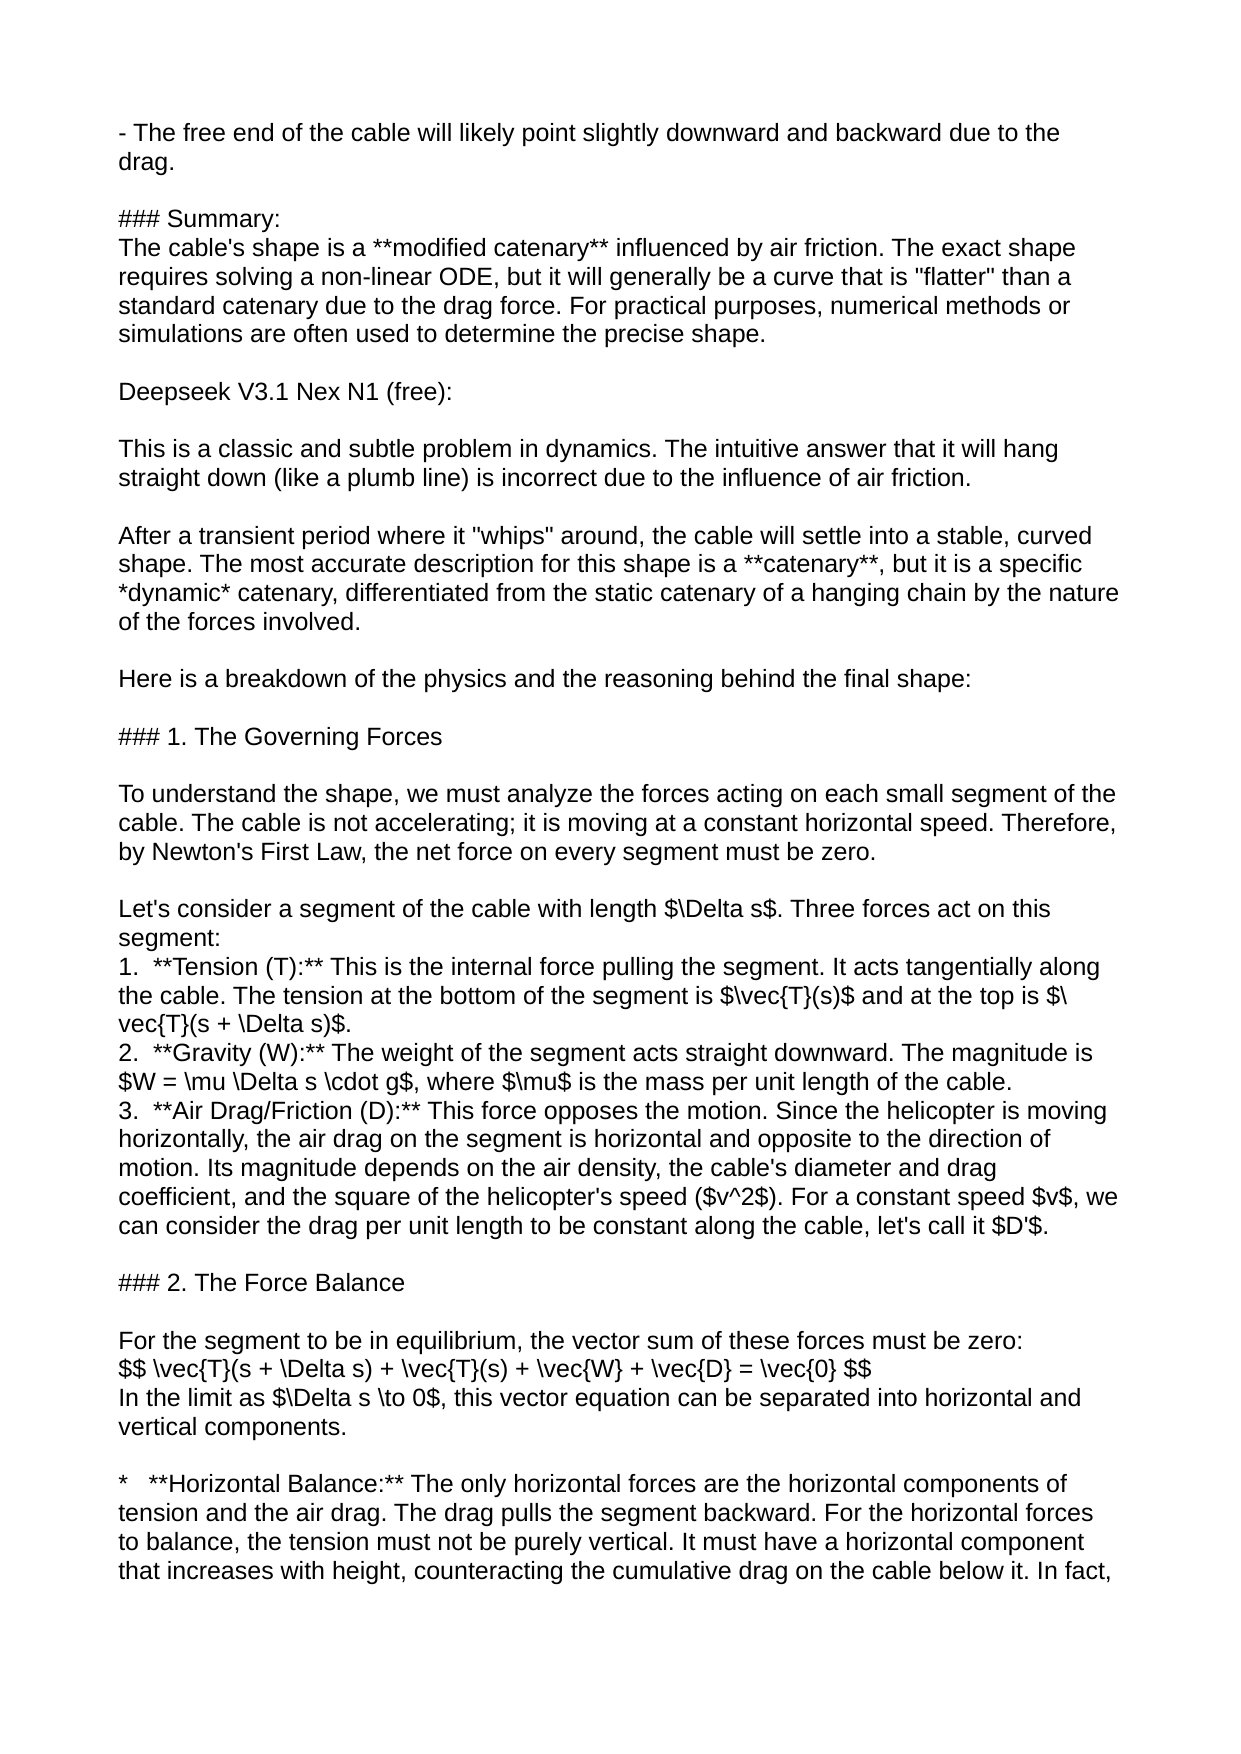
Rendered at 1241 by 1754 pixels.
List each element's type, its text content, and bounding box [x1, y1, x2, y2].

text Here is a breakdown of the physics and the reasoning behind the final shape: [118, 664, 1122, 693]
text To understand the shape, we must analyze the forces acting on each small segment of the cable. The cable is not accelerating; it is moving at a constant horizontal speed. Therefore, by Newton's First Law, the net force on every segment must be zero. [118, 779, 1122, 866]
text ### Summary: [118, 204, 1122, 233]
text After a transient period where it "whips" around, the cable will settle into a stable, curved shape. The most accurate description for this shape is a **catenary**, but it is a specific *dynamic* catenary, differentiated from the static catenary of a hanging chain by the nature of the forces involved. [118, 521, 1122, 636]
text Let's consider a segment of the cable with length $\Delta s$. Three forces act on this segment: [118, 894, 1122, 952]
text 2. **Gravity (W):** The weight of the segment acts straight downward. The magnitude is $W = \mu \Delta s \cdot g$, where $\mu$ is the mass per unit length of the cable. [118, 1038, 1122, 1096]
text ### 1. The Governing Forces [118, 722, 1122, 751]
text - The free end of the cable will likely point slightly downward and backward due to the drag. [118, 118, 1122, 176]
text For the segment to be in equilibrium, the vector sum of these forces must be zero: [118, 1326, 1122, 1354]
text 1. **Tension (T):** This is the internal force pulling the segment. It acts tangentially along the cable. The tension at the bottom of the segment is $\vec{T}(s)$ and at the top is $\vec{T}(s + \Delta s)$. [118, 952, 1122, 1038]
text * **Horizontal Balance:** The only horizontal forces are the horizontal components of tension and the air drag. The drag pulls the segment backward. For the horizontal forces to balance, the tension must not be purely vertical. It must have a horizontal component that increases with height, counteracting the cumulative drag on the cable below it. In fact, [118, 1469, 1122, 1584]
text Deepseek V3.1 Nex N1 (free): [118, 377, 1122, 406]
text The cable's shape is a **modified catenary** influenced by air friction. The exact shape requires solving a non-linear ODE, but it will generally be a curve that is "flatter" than a standard catenary due to the drag force. For practical purposes, numerical methods or simulations are often used to determine the precise shape. [118, 233, 1122, 348]
text This is a classic and subtle problem in dynamics. The intuitive answer that it will hang straight down (like a plumb line) is incorrect due to the influence of air friction. [118, 434, 1122, 492]
text 3. **Air Drag/Friction (D):** This force opposes the motion. Since the helicopter is moving horizontally, the air drag on the segment is horizontal and opposite to the direction of motion. Its magnitude depends on the air density, the cable's diameter and drag coefficient, and the square of the helicopter's speed ($v^2$). For a constant speed $v$, we can consider the drag per unit length to be constant along the cable, let's call it $D'$. [118, 1096, 1122, 1239]
text $$ \vec{T}(s + \Delta s) + \vec{T}(s) + \vec{W} + \vec{D} = \vec{0} $$ [118, 1354, 1122, 1383]
text In the limit as $\Delta s \to 0$, this vector equation can be separated into horizontal and vertical components. [118, 1383, 1122, 1441]
text ### 2. The Force Balance [118, 1268, 1122, 1297]
